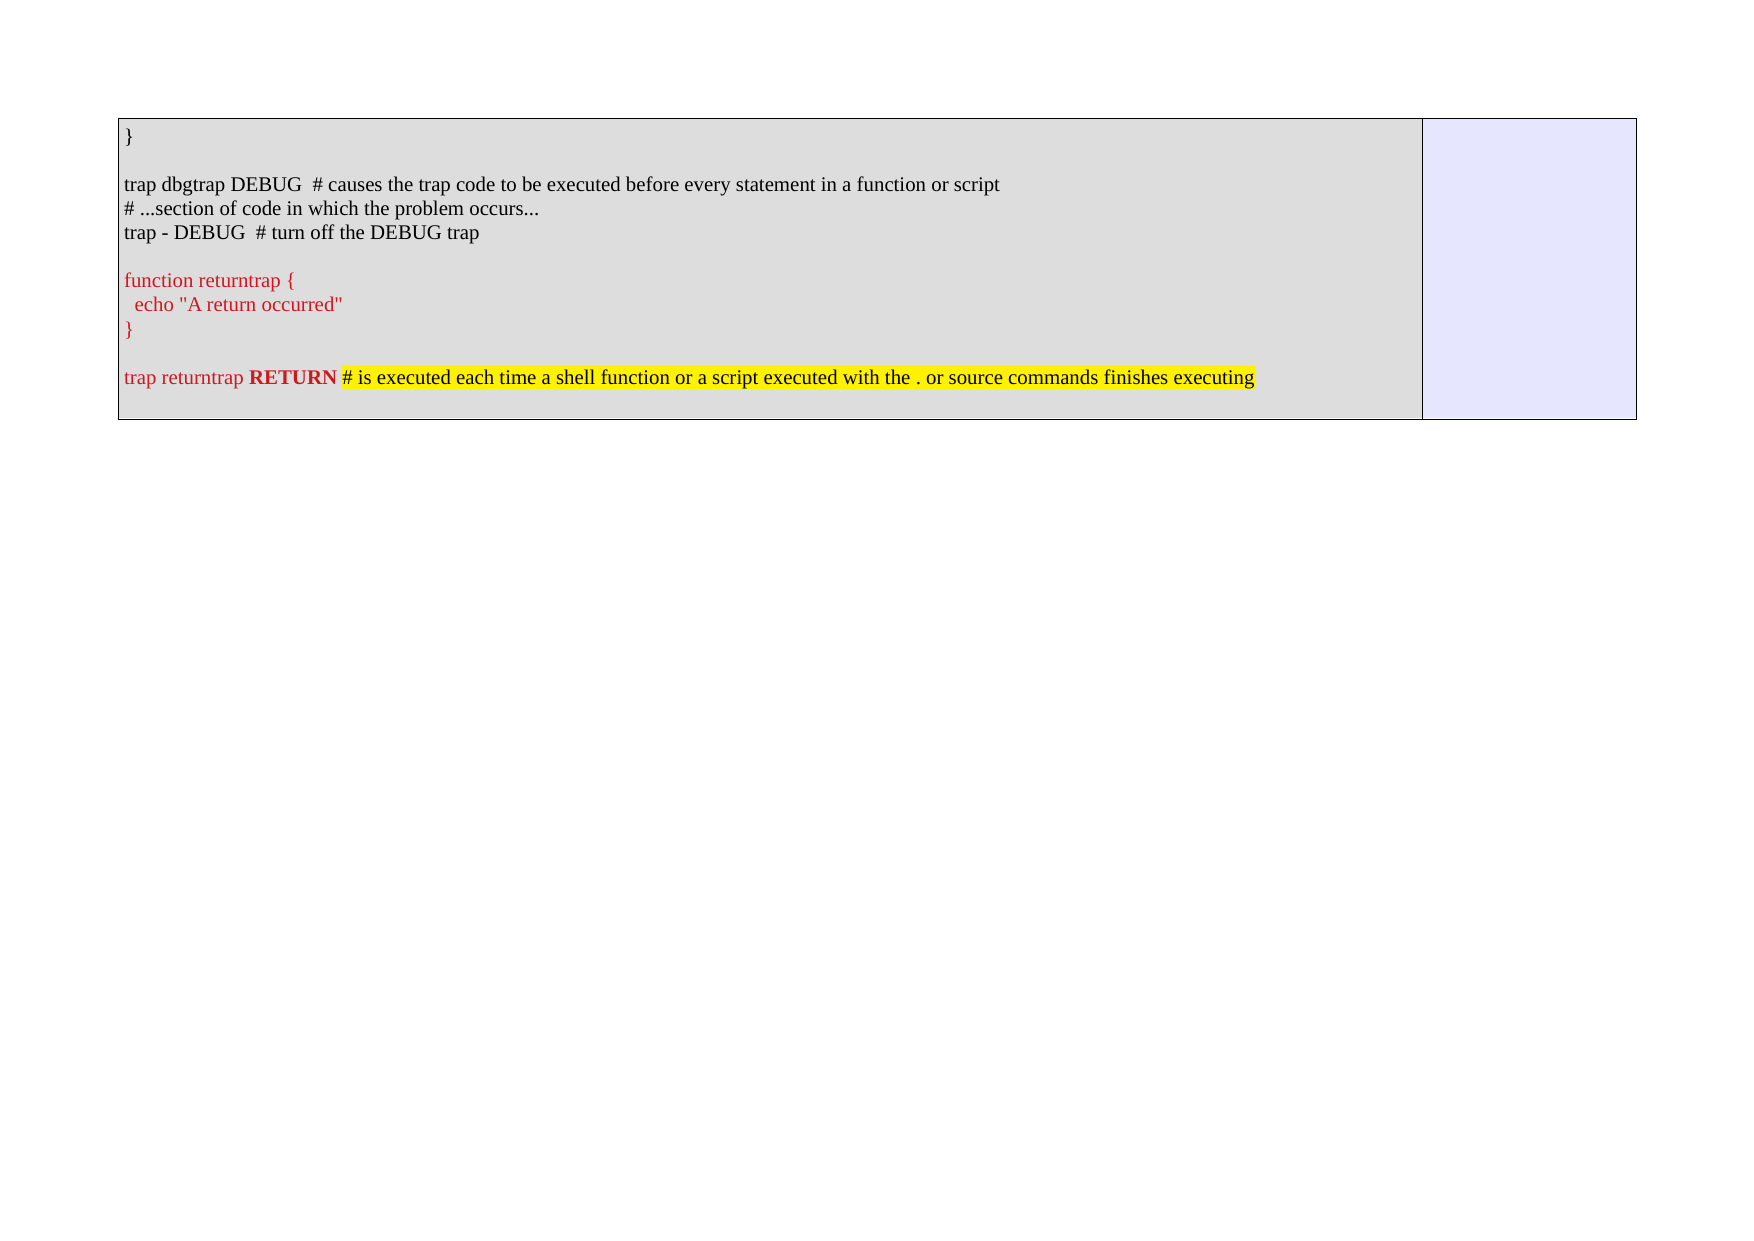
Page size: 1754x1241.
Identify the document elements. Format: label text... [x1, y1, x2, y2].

table_header } trap dbgtrap DEBUG # causes the trap code to be executed before every statement in a function or script # ...section of code in which the problem occurs... trap - DEBUG # turn off the DEBUG trap function returntrap { echo "A return occurred" } trap returntrap RETURN # is executed each time a shell function or a script executed with the . or source commands finishes executing [119, 119, 1422, 418]
table_header [1423, 119, 1636, 418]
